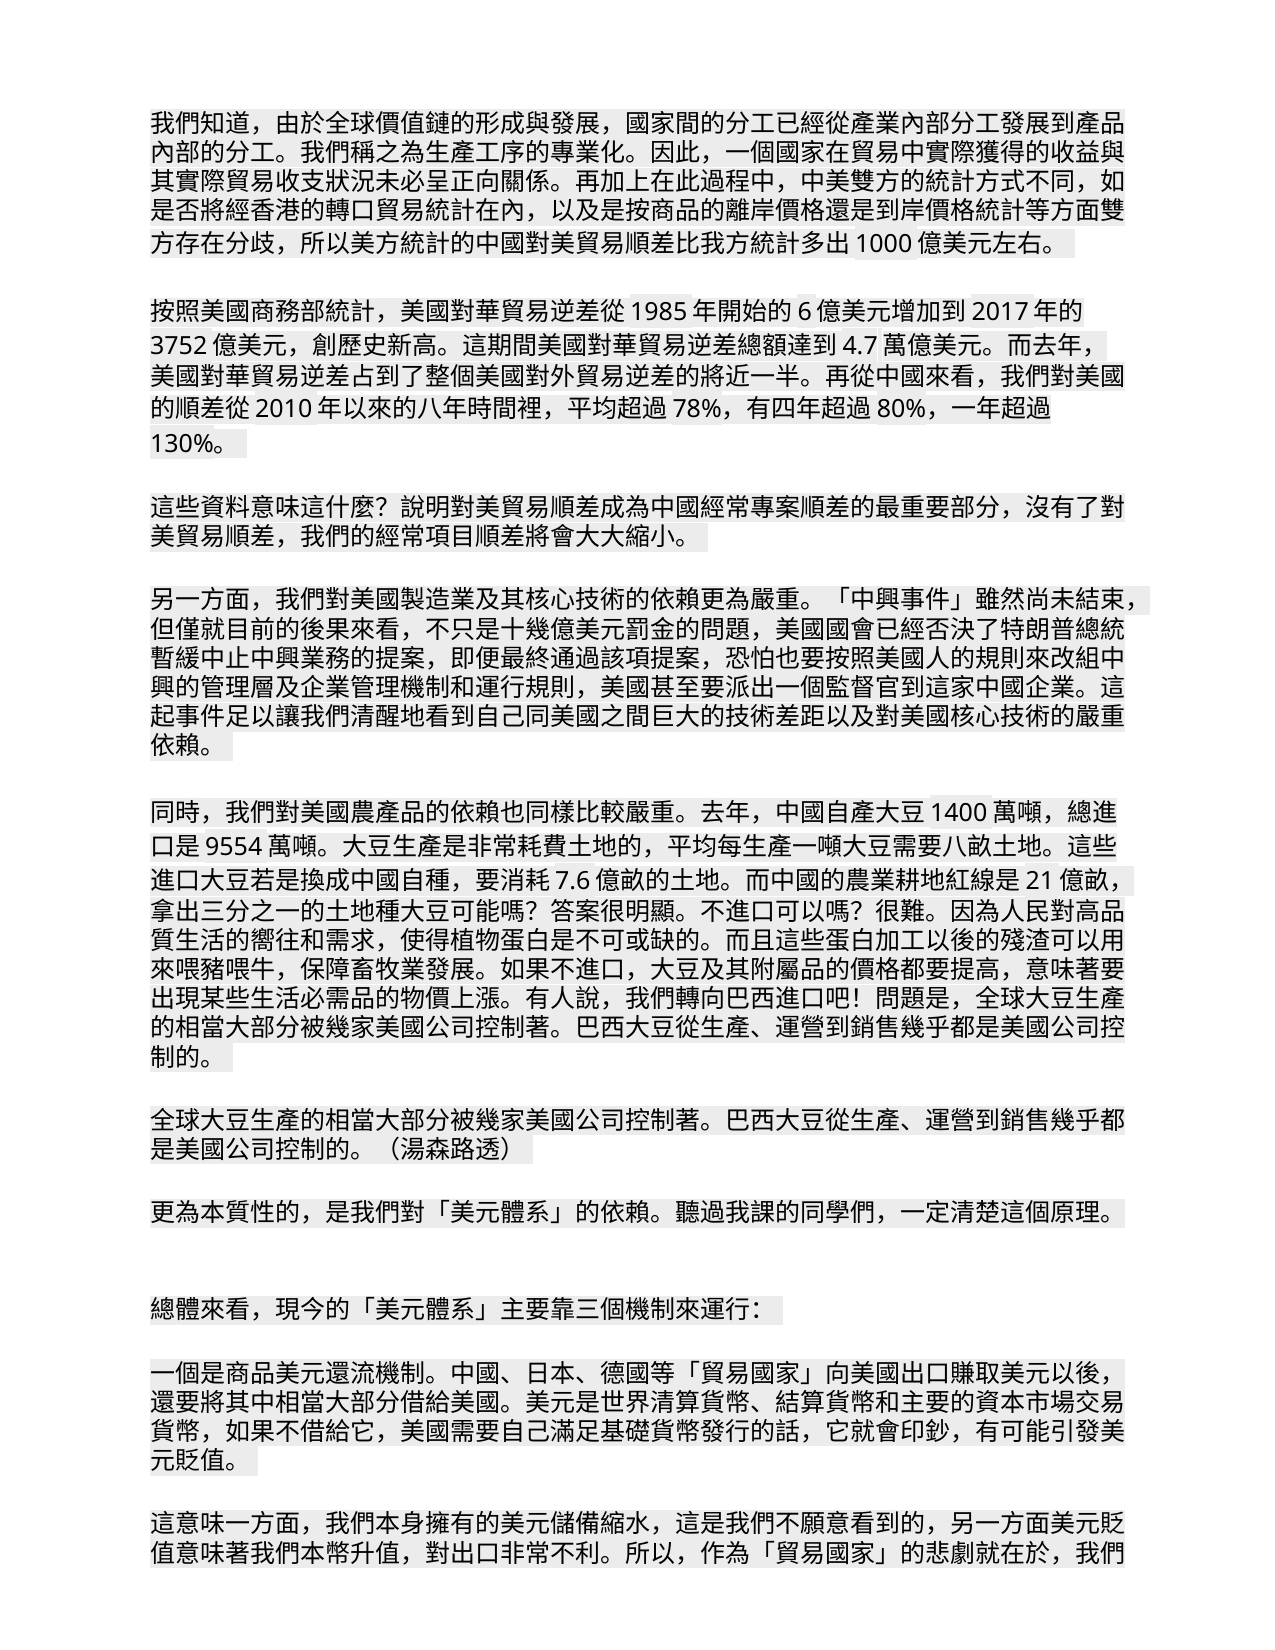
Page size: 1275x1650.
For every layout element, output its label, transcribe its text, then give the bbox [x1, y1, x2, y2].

text 我覺得這講稿應該保留下來，所以貼上。講得很好，很動人。 大陸跟台灣方方面面真的很不一樣，在台灣學界，就是一堆低能敗德不學無術綠油油的鳥人，每天講些鳥話，教出一些品格低劣的腦殘學生。 講到川普，他是個天才。如果他都能打敗美國，殺出重圍，贏得選舉，憑什麼打不敗中國？我們原本以為，只要按照既定的步伐，只要時間一到，自然就能走到目的地，成為武林盟主。但是，現在看起來，這只是一種願望，而非既成事實。 老大老二兩強相爭，一旦拉開序幕，很難打兩下就結束，總得分出個勝負。貿易戰也好，貨幣戰也罷，當其中一方(特別是老大那一方)趨於落敗時，我沒法想像他會說 "好吧，我輸了，很高興跟你進行比賽"。至少在中美之間，我比較能想像的發展就是軍事對決，全面的或局部的。 即便是老二落敗，他也不太可能就此做罷，因為事實上在奉行帝國作風的老大的遊戲規則裏，只有絕對的一，沒有二，沒有老二的容身之處，所有人都必須臣服，任其為所欲為。我不相信祖國人民會接受這樣一種結局。 簡單說，我對世界的未來仍是悲觀的，並非預見誰勝誰負，而是預見世界共榮發展的太平日子依然遙遠，而且勢必一路坎坷。目前只是第一局，第一里路。 基本上，我仍然押祖國勝出(因為我相信人心厭惡不義，相信文化，相信價值，相信美，相信善，相信人性，相信那些無法定量肉眼不可見的東西遠多於相信數據和武力)，但我同時也明白，信心和自大往往只是一線之隔。 陳真 2018. 07. 12. ================ https://www.upmedia.mg/news_info.php?SerialNo=43911 中國的國家命運與個人命運－吉林大學經濟學院院長李曉畢業講詞 吉林大學微信公眾號 2018年07月07日 中美貿易戰真的要打響了，但主動權不在中國手裡。（湯森路透） 本文為吉林大學經濟學院、金融學院院長李曉教授在2018年畢業典禮上的講話，原標題為《國家命運與個人命運》，摘自吉林大學微信公眾號。 親愛的經濟學院、金融學院的全體畢業生同學，尊敬的畢業生家長，經濟學院的各位領導和老師，大家下午好！ 大家可能注意到，與以往不同，今天我準備了個講話提綱，因為我認真地做了一些準備，權當是我給各位同學們上的最後一堂課，也包含著對各位同學的囑託。 今天我想講三個方面的問題：第一是中美貿易戰對我們意味著什麼？第二是我們應當從中吸取什麼樣的教訓？第三是想借此機會談幾點對同學們未來工作、生活的囑託和希望。 第一個問題：中美貿易戰對我們意味著什麼？ 從今年三月份一直到今天，世界上最為吸引眼球的事件不再是敘利亞，不再是北朝鮮，不再是俄羅斯世界盃，而是中美關係。具體說，就是中美貿易戰真的要打響了。這是我們最不情願看到的，也是力圖避免的事情。但問題是主動權不在我們手裡。對於這場貿易戰，我的關注點不在貿易領域，它使我有著更為深重的憂慮和危機感。 首先，從貿易角度來看，既然是美國發動的貿易戰，那麼權且按照美國方面的統計來看下面一組資料。去年，中國從美國的進口額為1300億美元。前不久中國自衛性地反擊了美國，徵收美國500億美元商品的25%的關稅以後，特朗普又下令加征了我們2000億美元，然後再準備如果中國反擊，會再加增2000億美元。 這是個簡單的算術問題。去年中國向美國出口約5000億美元，現在兩個2000億加上一個500億，他動用了4500億，還剩下500億美元左右的額度。而我們已經動用了500還剩800億，美國追加的這2000億，我們跟不上了。如果我們也同額度回擊，不僅是將從美國的進口商品清零，而是負進口了，理論、實踐上都是不現實的。這是美國對中國做出最具羞辱性的行為，但是沒有辦法，因為我們對美國市場依賴太深。 我們知道，由於全球價值鏈的形成與發展，國家間的分工已經從產業內部分工發展到產品內部的分工。我們稱之為生產工序的專業化。因此，一個國家在貿易中實際獲得的收益與其實際貿易收支狀況未必呈正向關係。再加上在此過程中，中美雙方的統計方式不同，如是否將經香港的轉口貿易統計在內，以及是按商品的離岸價格還是到岸價格統計等方面雙方存在分歧，所以美方統計的中國對美貿易順差比我方統計多出1000億美元左右。 按照美國商務部統計，美國對華貿易逆差從1985年開始的6億美元增加到2017年的3752億美元，創歷史新高。這期間美國對華貿易逆差總額達到4.7萬億美元。而去年，美國對華貿易逆差占到了整個美國對外貿易逆差的將近一半。再從中國來看，我們對美國的順差從2010年以來的八年時間裡，平均超過78%，有四年超過80%，一年超過130%。 這些資料意味這什麼？說明對美貿易順差成為中國經常專案順差的最重要部分，沒有了對美貿易順差，我們的經常項目順差將會大大縮小。 另一方面，我們對美國製造業及其核心技術的依賴更為嚴重。「中興事件」雖然尚未結束，但僅就目前的後果來看，不只是十幾億美元罰金的問題，美國國會已經否決了特朗普總統暫緩中止中興業務的提案，即便最終通過該項提案，恐怕也要按照美國人的規則來改組中興的管理層及企業管理機制和運行規則，美國甚至要派出一個監督官到這家中國企業。這起事件足以讓我們清醒地看到自己同美國之間巨大的技術差距以及對美國核心技術的嚴重依賴。 同時，我們對美國農產品的依賴也同樣比較嚴重。去年，中國自產大豆1400萬噸，總進口是9554萬噸。大豆生產是非常耗費土地的，平均每生產一噸大豆需要八畝土地。這些進口大豆若是換成中國自種，要消耗7.6億畝的土地。而中國的農業耕地紅線是21億畝，拿出三分之一的土地種大豆可能嗎？答案很明顯。不進口可以嗎？很難。因為人民對高品質生活的嚮往和需求，使得植物蛋白是不可或缺的。而且這些蛋白加工以後的殘渣可以用來喂豬喂牛，保障畜牧業發展。如果不進口，大豆及其附屬品的價格都要提高，意味著要出現某些生活必需品的物價上漲。有人說，我們轉向巴西進口吧！問題是，全球大豆生產的相當大部分被幾家美國公司控制著。巴西大豆從生產、運營到銷售幾乎都是美國公司控制的。 全球大豆生產的相當大部分被幾家美國公司控制著。巴西大豆從生產、運營到銷售幾乎都是美國公司控制的。（湯森路透） 更為本質性的，是我們對「美元體系」的依賴。聽過我課的同學們，一定清楚這個原理。 總體來看，現今的「美元體系」主要靠三個機制來運行： 一個是商品美元還流機制。中國、日本、德國等「貿易國家」向美國出口賺取美元以後，還要將其中相當大部分借給美國。美元是世界清算貨幣、結算貨幣和主要的資本市場交易貨幣，如果不借給它，美國需要自己滿足基礎貨幣發行的話，它就會印鈔，有可能引發美元貶值。 這意味一方面，我們本身擁有的美元儲備縮水，這是我們不願意看到的，另一方面美元貶值意味著我們本幣升值，對出口非常不利。所以，作為「貿易國家」的悲劇就在於，我們需要被動地維持美元匯率的穩定，儘量不讓美元貶值。也就是說，世界上最大的債權國要維持世界上最大的債務國的貨幣穩定，這是商品美元還流機制迫使我們承擔的被動責任，也是我們大量購買美國國債、公司債的原因。 第二個機制是石油交易的美元計價機制。1971年尼克森關閉「黃金視窗」、美元與黃金脫鉤之後，美元面臨的最大問題是如何確保自身的儲備貨幣地位。為此，美國迅速找到了石油這種工業血液，聯合沙特等國建立了石油交易的美元計價機制。這就意味著其他國家若要進口石油必須用美元支付，因而就必須儲備美元。這樣，美元在與黃金脫鉤之後依然牢固地保持著全球儲備貨幣的地位。 第三個是美國對外債務的本幣計價機制。美國80%以上的對外債務是以自己可以印刷的美元計價的。就此大家不難想像，美國霸權或者說美元霸權達到一種什麼樣的程度！也就是說，在理論上和實踐上講，針對自己的對外負債美國是可以通過印刷美元解決的。當然，正是由於美元是美國控制世界的最主要工具，現實中美聯儲、財政部還是格外慎重的，輕易不會亂來。 但事實上，美國在2008年危機之後已經搞了四次量化寬鬆，釋放出大量流動性。我曾在課堂上說過，學習經濟學或研究經濟學的人不要輕言「美國衰落」。在我看來，「美國衰落」有一個重要標誌，即當美國對外發債的大部分不用美元標價而是用歐元、英鎊、日元或者人民幣標價的時候，這個國家真的是衰落了。如果你看不到這一天，請不要輕言「美國衰落」。 正是由於中國處在「美元體系」當中，不僅使得我們擁有大量的美國國債，而且基礎貨幣發行也對其產生嚴重依賴。 坦率地說，近十年來，中國M2的發行量幾乎是世界第一。我們的M2對GDP之比為2.1：1，而美國為0.9：1。發了這麼多貨幣，為什麼大家感覺不到呢？有很多原因，但有兩個原因最為重要。一是我們的基礎貨幣發行很大程度是用外匯占款來實現的。也就是央行收購企業和公司個人手中的美元，按照市場匯率再釋放出人民幣，通過這種方式把流動性釋放出來。外匯占款占到央行釋放流動性的比例最高時達到80%以上，目前也在60%到左右。也就是說，美元儲備是人民幣發行的重要的信用基礎，這在很大程度上確保了人民幣匯率的穩定。當然還有一個重要原因就是房地產擴張，使得央行釋放出來的相當大一部分流動性被房地產套住了。 所以，貿易戰果真打下去，接下來的影響就會涉及到貨幣金融領域。美國人非常清楚，如果我們的美元儲備大幅度減少，那麼人民幣發行的信用基礎就會出問題。還有一點，就是我們賺取外匯的能力也將受到影響。由於中國是典型的「貿易國家」，本幣不是世界貨幣，不得不將貨幣信用寄託在其他貨幣比如美元身上，而且國內的經濟發展、軍隊的現代化軍隊建設，包括大國外交、「一帶一路」都需要大量資金，因而外匯儲備規模對中國而言格外重要。 就近幾年外匯增長狀況來看，2016年我們在投資領域的外匯淨收益出現了440多億美元的負值。2017年我們加強了外匯管制，勉強恢復到近130億美元的正值。但是今年1—5月，我們在投資領域中的外匯收入不足50億美元。在貿易領域的資料就更難看了。去年上半年全口徑貿易順差尚有540億美元左右，但截止到今年五月全口徑的貿易逆差將近250億美元。六月份的統計還沒出來，但一個月扭轉不了大局。也就是說，今年上半年中國對外貿易的淨逆差格局已定。 更為重要的是，我們的外匯儲備狀況也不容樂觀。有學者測算過，截止到今年五月份，我國的淨外匯儲備也就是外匯儲備減去外幣負債，約為1.9萬億美元，比2013年2.96萬億美元的峰值減少了近30%。關鍵問題是，這1.9萬億美元並不都是歸我們所有。 根據國家統計局的資料，到今年四月底，規模以上的外資企業（含港澳臺）總資產為21.68萬億人民幣，按照6.45的匯率計算，折合成美元資產的話約為1.55萬億美元。也就是說，在1.9萬億外匯儲備淨值中有80%以上是外資企業擁有的。 我在授課時曾說過，由外資企業投資所形成的外匯儲備相當於賭場的籌碼。什麼概念呢？賭客進賭場後會將各種貨幣換成籌碼，無論在賭場中玩輸了還是贏了，他所擁有的籌碼可以再換成自己需要的貨幣拿走。也就是說，這些投資的所有權歸外資企業，外資企業可以隨時撤資或者在投資期限到期後撤資。雖然現階段中美貿易戰的爆發不會導致外資全部撤走，假如只撤資三成，也就是5000億美元左右，1.9萬億再減去5000億，我們還剩多少？我們還有那麼多要做的事情需要錢。 所以，特朗普發動貿易戰的目的究竟是什麼？我想恐怕不只在貿易領域，還在「中國製造2025」，更可能是通過貿易戰的方式迫使我國做出更大讓步，而且很可能是迫使中國在貨幣金融領域更大開放。 我們知道，美國是一個地地道道的「金融國家」，我十幾年來一直研究這個問題。表面上看，特朗普發動貿易戰是在兌現自己的競選承諾，為「鐵銹地帶」那幾個州的藍領工人爭取更大利益，迄今為止他在這方面做得很不錯。但由於美國經濟結構的變化即日益高度金融化，華爾街金融資本的利益是其必須予以重視的。金融資本的目標是要賺取全球金融市場的收益，其前提條件就是世界各國貨幣金融市場的開放，但迄今為止中國這塊骨頭美國始終沒有啃下來。我們的資本項目沒有完全放開。特朗普的發動對華貿易戰的核心目標有許多，我想在他的謀劃中，不會沒有迫使中國更大幅度開放貨幣金融市場的目標。 中國處在「美元體系」當中，不僅使得我們擁有大量的美國國債，而且基礎貨幣發行也對其產生嚴重依賴。（湯森路透） 當然，美國更為重大的國家戰略利益就是遏制中國的崛起。對此我們不要抱有絲毫幻想，不要以為這是特朗普個人意願。在最近的一次研討會上，一位著名學者講述了他的一位剛從美國回來的華人朋友在美國「美中關係委員會」的經歷。這個委員會的宗旨是促進美中友好關係，在他此前的多次訪問中，委員會工作人員都是熱情接待，笑臉相迎，但這次卻像躲瘟神一樣回避他，他說自己感到了「麥卡錫主義的回潮。」現在，美國對中國的恐懼與敵視達到了我們難以想像的程度。所以，在特朗普對華採取強硬的貿易制裁措施之後，他的支持力不降反升，目前達到40%以上，而且美國共和黨、民主黨在這一問題上的政治共識高度一致。 自特朗普上臺以來，兩黨之爭非常多，但唯獨在「中國問題」上高度一致。今天，有很多學者試圖把中美之間的衝突局限在貿易戰範圍，認定它只是場貿易衝突，主張不要把它擴大到其他領域中去；還有一些學者認定這場貿易戰打下去美國必輸，中國必贏。不論他們是怎麼測算的，我認為這是一廂情願或不符合常識的。 對一般國家而言，貿易戰在經濟學上一定是雙輸的。但是對於大國而言，關鍵在於誰輸得起。歷史經驗證明，大國之間特別是「老大」和「老二」之間的較量，更多的不是經濟行為，不是以經濟利益為目的，而是一種國際政治行為，是以國家利益為目標的。國際政治競爭不是「正和遊戲」，而是「零和遊戲」。經濟學與政治學的邏輯有很多不同，一個主要的區別在於，經濟學研究的是殺敵一萬自損八千還是自損六千的問題，它的邏輯是如何讓己方避免自損八千，儘量實現自損六千，即實現資源約束條件下以最小的成本達成最大績效；與經濟行為不同，政治的邏輯是只要我贏，戰勝對手，犧牲多少無所謂，在所不惜。 因此，兩者的邏輯與行為規則是不一樣的。剛才，大家合唱的國歌裡有一句話：「中華民族到了最危險的時候」。現在，我不敢說是最危險的時候，但可以說，中華民族到了新的危險的時候。對於今天的中國而言，最大的危機不是貿易衝突，而是世界上最強大的霸權國家已經公開把中國當成了最主要的對手，在和平時期利用經濟戰的手段發起了對中國的全面遏制和攻擊，同時還利用其超強的全球軍事實力對中國進行越來越多的威懾，製造周邊衝突乃至危機來干擾我們的和平發展進程。 前不久，美國國務卿蓬佩奧有一個發言，赤裸裸地攻擊中國是一個掠奪性的國家，是一個偷取智慧財產權、盜取別人技術、強迫轉移技術、強迫地獵取別人資源的國家。這種攻擊值得我們高度重視，他是在把美中衝突上升到一種新的意識形態高度。 最近，美國通訊委員會發表公告，於今年6月11日廢止了2015年奧巴馬政府時期制定的網路中立法案。我們知道，互聯網思維、原創技術與技術服務，所有這一切都以美國為核心。當年，美國為了促進國內網路運營商之間的公平競爭，同時也是為了讓世界各國放心使用美國技術、拓展全球市場，搞了一個網路中立法案。但是現在這個網路中立法則沒有了，意味著互聯網服務提供者可以在提前告知消費者的情況下，遮罩這些網站或者降低這些網站的存取速度，也就是斷網。如果一旦對中國採取這種措施，我們銀行、交通、商業、郵電等系統可能會癱瘓。 最近有一則報導，美國網路軍已經得到國會授權，可以對網路攻擊和盜取美國智慧財產權行為作出攻擊，鎖定位址後利用美國的網路特權，即根伺服器關閉攻擊者網站。現在全球的根伺服器有十三個，其中一個主根伺服器和九個輔根伺服器在美國，其餘的三個分別在瑞典、荷蘭和日本。所以，我們必須認識到，美國在正在做更多、更充分的準備。 最近，大家都看到一張G7首腦會議上的照片，場面類似「最後的晚餐」，特朗普與德國總理默克爾等其他國家首腦冷峻對視，似乎不共戴天。但是要知道，正是在這次會議上特朗普提出了一個計畫，叫G7國家經濟一體化，主張七個發達國家相互之間實現零關稅、零補貼、零壁壘，據說已經得到德國的同意。也許德國的這種首肯是表面的，由於涉及市場份額等複雜的因素，其他發達國家的立場很可能與美國不一致，因為美國市場份額太大，競爭力太強，所以七國間的經濟一體化肯定不會順利。但美國的這種行為意味著一個嚴峻趨勢，即它已經下定決心廢除WTO的全球多邊貿易規則，也就是我們堅持宣導的全球多邊貿易規則。 這個規則曾經是美國人創立並堅持實施的。今天他們不想再按此規則再做下去了，要搞一套新的、更高標準的規則。在這方面，我們千萬不要以為特朗普對歐盟、日本和其他發達國家的貿易保護主義行為將會促使這些國家同中國堅定地站在一起，抵制美國的逆全球化行動。事實上，這些國家在智慧財產權問題、強制性技術轉讓、企業並購等方面對中國的指責、攻擊同美國並無二致，立場完全一致。 所以，我們不能把中美貿易戰僅僅局限於貿易領域，這本質上是一場國運之戰。我們更不能將這一場爭端視為短期內可以解決的。僅就貿易爭端而言，從1960年代一直到1980年代末，美國和日本曾經發生過一場漫長的貿易爭端，這場爭端打了30年，結果是日本泡沫經濟崩潰，陷入「失去的二十年」。中美之間的衝突作為一場大國博弈，恐怕需要至少50年甚至更長時間。今天的一切，不過是一場歷史大戲的開幕。 第二個問題，就迄今為止的中美貿易爭端而言，我們需要吸取哪些教訓？ 我想從兩個方面來談。 首先，就眼前的教訓看，主要有兩點：一是盲目自大的情緒。一百多年來我們被西方侵略、壓迫的太久，心中的大國情懷不僅強烈也更為迫切。必須承認，改革開放40年來中國經濟發展取得了非凡的成就，令世界矚目，在某些領域的進步與發展甚至走到了世界前列。但也正因為如此，我們產生了一種舉國的自豪感，同時也伴隨著一些自大情結。 中美貿易戰，尤其是「中興事件」不啻為一劑強烈的清醒劑，讓我們意識到自己與美國之間存在的巨大技術差距。事實上，我們在許多核心技術領域與國外的差距十分巨大。馬航370事件出現後，很多人才知道羅爾斯羅伊斯公司對自己生產的飛機發動機的運轉狀況，包括在什麼地方運轉、在哪個高度運轉、在什麼時間運轉，是完全可以掌握的。 前不久，一家汽車零配件公司的總經理跟我講，世界上有兩三家公司的汽車噴油技術做的最好，但是我們軍車的噴油嘴一定不能用外國的，即便國產噴油嘴品質不高也要用自產的，因為國外廠家都可以進行噴油嘴控制，關鍵時刻可以進行停止發動機噴油的操縱。 我們知道，網路技術有三個層次，最核心的是原發性的技術創新，其次是原發性的技術進步及其產業化，如晶片，再次才是利用互聯網思維和互聯網技術進行的規模經濟的市場開發。我們經常搞「光棍節」購物狂歡，無論是阿裡巴巴還是京東等都是利用中國巨大的市場經濟規模實現的快速擴張，跟原發性的技術創新思維、原發性的技術進步及其產業化毫無關係，只不過是運用別人的技術思維、產業化的技術，利用中國的巨大市場規模迅速推廣而成。 二是這場爭端使我們更加清醒地意識到，迄今為止中國的經濟增長模式已經難以為繼，必須在經濟結構、經濟運行機制等方面進行更為深刻的改革。以往，我們通過以市場換技術、以資金買技術、以挖人才造技術等方式取得了一些技術進步，但今後這些途徑恐怕都難以行得通了。今後中國經濟發展的核心動力唯有自主創新，既有技術領域的創新，更有體制和制度上的創新。 其次，再來談談更深層次的教訓，此次中美貿易戰爆發值得我們深思的問題主要有三個。 第一，中國忽視對美國整體性、綜合性、系統性的深入研究。自2016年美國大選開始一直到今年三月份貿易爭端，再到今天，我們對美國的判斷屢屢失誤。更為重要的是，面對著這樣一場大國間的博弈，除了一些貿易專業、經濟領域的專家紛紛出來發聲以外，那些研究美國政治、社會、文化的專家少有聲音。這是極不正常的。說明作為世界上第二大經濟體，我們對自己必須直面的霸權國家的系統、深入研究是非常不夠的，因而很少可以對美國做出可持續性的、理性的研判。 這是非常危險的，不僅容易出現誤判，甚至出現錯判。其後果主要有兩個：一是情感勝於理性，整體性的非理性思維經常占上風，本質上講這是中國人典型的農耕民族根性。農民與商人的最大區別是什麼？農民經常是情感強於理性，而商人則經常是理性勝於情感。 中國從1992年鄧小平「南巡講話」和1993年社會主義市場經濟是正式確立走到今天，不過二十幾年的時間。這意味著我們中華民族從農耕民族走向商業民族的歷程僅有二十幾年，因而傳統根性自然是很強烈的，使得我們很少能夠理性地認識世界，更習慣基於情感來判斷世界。 當年，駱家輝被美國派駐中國大使，很多人歡欣鼓舞，甚至認為美國終於派了個「中國人」，中美關係因此將走得更好。駱家輝是華裔美國人。正因為如此，他更需要要證明自己更美國，所以對中國的態度、立場也更加強硬。在現階段和今後的中美關係中，我們必須努力克服這種民族根性，更加理性地認知美國，處理好同美國的關係。 二是相應地，我們出現了當年戴季陶先生所說的「智識上的義和團」的傾向。在目前的中美貿易戰中，有些學者和專家提出我們「要不惜一切代價」！這種提法令人匪夷所思。在當今的經濟全球化時代，在一個經濟發展、改革不斷深化的時代，何謂「要不惜一切代價」？難道要回到改革開放之前的時代？ 「智識上的義和團」的另一個表現，是我們很少認真地研究特朗普本人。特朗普自傳的中文版早在2016年4月就在上海出版發行了。那本小冊子很薄，中文標題叫《永不放棄》。我看了三遍，感受是特朗普這個人非同一般。迄今為止，我們對這位美國總統的認知主要有兩個特點：一是我們經常小看他，當然全世界都小看了他，二是認為他「善變」，但事實上是因為我們自己看不懂，沒有認真研究他。他是一個搞建築出身的人，這類人的思維方式是，首先要基礎夯實，其次是思維、設計縝密，邏輯清晰，否則大樓一定要蓋歪的，賣不出去的。 作為一個商人，他的特點是：當對手信心十足的時候，他特別善於抓住對方的漏洞並戳破對方的底線，為對手帶來巨大威懾，進而達到目的；而當對手全力進攻的時候，他又突然能夠化干戈為玉帛，實現自己利益最大化。在自己的書中，他曾提及自己鹹魚翻身的輝煌經歷，其中也多次談及他與不同對手之間的博弈經歷。我建議在座各位同學看一看這本書。大致就會知曉，所謂的「特朗普善變」很大程度上是因為我們沒有把他研究明白。 以市場換技術、以資金買技術、以挖人才造技術等方式讓中國取得了一些技術進步，但今後這些途徑恐怕都難以行得通了。（湯森路透） 我現在經常思考一個問題，這場衝突會給中國帶來什麼？理論上的挑戰、實踐上的挑戰無疑是非常巨大的，甚至迄今為止致使我們獲得成功的好多理論都需要做認真的反思。同時，我們的好多對策也需要認真反省。過去40年中國經濟發展的輝煌成就，根本上講是鄧小平領導的改革開放實現的。開放的本質是什麼？是我們對美國主導的全球市場經濟體系開放，或者說是我們主動地加入到美國主導的全球政治、經濟體系中去，並因此成為該體系的最大獲益者。 但是發展到今天，美國人認為這個體系讓中國人占盡了便宜，自己卻吃了很大的虧，不再願意同我們玩下去了。因此，當今時代不存在什麼「逆全球化」，全球化是不可逆的，所有問題的根源在於全球化進程出現了大分裂。全球化分裂的本質是什麼？是世界主要大國之間關於全球化的共識破裂或沒有了，這是當今世界最危險的一件事情，意味著今後美國不再願意同我們分享他所主導的全球規則和制度安排，這必然對我們今後所有的經濟理論及其研究帶來巨大挑戰。 但是我認為，更為重要的挑戰恐怕是思想上的，即在這場爭端很可能演變成為曠日持久的大國衝突的過程中，我們是繼續冷靜地認識我們與美國的巨大差距，堅持虛心地向美國學習，還是由此堅定地走向民粹主義的反美道路甚至以一種「玉碎精神」抵制美國的一切。我們曾幹過這種事情，所以我很擔心。這些政治、經濟、思想等領域的嚴峻挑戰，關乎今後中國改革開放的進程、方向，是個大問題。 第二，忽視對美國經濟結構變化的研究，進而對美國社會結構的變化及其主流意識形態的變化研究很少，進而缺乏對美國國內政治結構變化的深入理解。特朗普為什麼拿中國開刀？對華貿易逆差問題只是個藉口。事實上，不是特朗普上臺造成了美國分裂，而是美國社會分裂導致了特朗普上臺。美國社會由於經濟結構金融化被嚴重撕裂了，富人越來越富、窮人越來越多，中產階級在破產。所以，美國「鐵銹地帶」主要的三個州過去全是支持民主黨，支持希拉蕊的，但這次它們的反轉是促使特朗普獲勝的關鍵因素。特朗普上臺後，必定要兌現競選承諾。 但事情並非僅僅如此，他上臺後面臨的一個重要挑戰，就是如何利用自己的政治行為儘快彌合分裂的美國社會。迄今為止，他做得比較成功。因為他非常聰明地捕捉到了一個目標，這就是中國。「中國威脅」是美國近些年來的焦點話題，而且實際上也成為西方發達國家的共識。特朗普巧妙地利用了這樣一個契機，「中國問題」或「中國威脅」成為特朗普手中的一張牌。 所以，如果深入地研究美國經濟結構、社會結構到政治結構的變化，我們可能不會出現很多誤判。我認為，馬克思在一百多年前的一些關於資本主義發展的具體結論有些時空的局限性，但馬克思主義的基本原理是正確的，那就是生產力決定生產關係、經濟基礎決定上層建築。美國經濟結構的變化決定社會結構變化，也一定決定著美國政治利益、國家核心利益的變化。從這個意義上講，即便特朗普兩年或者六年後下臺，美國也不會因為更換總統而在戰略上改變對中國的基本立場。這是我的一個基本看法。 第三，忽視對美國控制世界的手段也就是霸權方式、機制等問題的研究。這導致我們經常以工業化國家的視角去認識後工業化的美國，以「貿易國家」的立場去對待「金融國家」的美國；相應地，在此過程中又出現了以發展中國家製造業的成就來定義自身國際地位的一種幻想。 我自己的多年研究得出一個結論：中國崛起的性質是「美元體系內的地位提升」。我認為這是很冷靜、理性的一個結論。一些人認為人民幣國際化的目標是為了取代美元，我反對這種觀點。我的研究結論是，人民幣國際化的目標不是取代美元，「美元體系」在短期內是無法被替代的，人民幣國際化的目標是減少我們在「美元體系」中的風險和成本。 說到這裡，必須指出的是，我們的某些媒體是極其不負責任、不專業的，經常用一種狹隘的民族主義情緒來忽悠民眾情感。40年來，正是因為我們加入到「美元體系」當中，我們成為該體系的主要獲益者，自然成為該體系的最主要的支撐者（如購買大量的美國國債等），也自然會成為該體系風險、成本的主要承擔者。這是一個正常的邏輯。正所謂福兮禍所伏，這可能是未來我們的問題所在。 也就是說，特朗普的殺手鐧正在這裡，其實他早已露出了獠牙，如對伊朗、俄羅斯的金融制裁，包括前不久美國部分官員提出的對中國購買美國國債的凍結等，雖然是傳聞，但這種信號意味著當兩國紛爭激化的時候難免不會出現這種狀況。無論怎樣，貨幣金融一定是美國最後的殺手鐧、制勝的法寶，這是它的絕對優勢所在。 那麼，我們的主動權在哪裡呢？在國內。改革開放40年來，中國認清了斯密經濟學原理指導下的市場經濟的重要性，知曉了交易分工的作用，構建了中國特色社會主義市場經濟體系；40年後的今天，我們終於開始意識到熊彼特式的創新對於經濟、社會發展的重要性。習近平總書記在十九大報告中提出了構建創新性國家的宏偉藍圖，意義格外重大。 圍繞創新問題我們需要做些什麼？我想從國家和個人兩個層面談談自己的看法。在國家層面，我們必須改革、破除一切不利於創新的體制和制度安排。今天，倘若依舊沉迷于炫耀祖先的四大發明，一定是我們這些子孫的恥辱。我們應該更多地思考「李約瑟之謎」，這對我們意義更為重大。 經濟全球化時代國家間競爭的本質是什麼？二十幾年前我就提出是制度競爭，即看誰的制度安排更有利於經濟增長和發展。因此，改革那些阻礙創新的制度安排，創建更加包容、可以自主經營、自主選擇和自主流動的現代市場經濟體系是至關重要的。這個問題過於宏大，在此暫且打住。 第三個問題，就個人而言，圍繞創新我們可以做些什麼？我想借此機會對在座每一位畢業生同學談談對你們的希望，權當對你們的臨行囑託。 這裡，我主要談六個方面。 第一、養成並保持學習的能力。我在每一次開學典禮上都要談一個話題：上大學是為了什麼？我認為兩件事情最為重要：一是掌握學習的能力，二是養成合作的習慣。掌握了學習的能力和擁有合作的習慣，才能事業順利，缺一不成。在我看來，學習的能力不是指掌握知識和技能，而是指認知世界、理解世界的能力。 我們已經知道「知識越多越反動」這句話是錯誤的，我還要說培根的「知識就力量」這句話也是有時代局限的。在今天資訊爆炸的時代，資訊和技能永遠在過時的道路上。人的一生只有不斷掌握並增強自身的學習能力才能不落後於時代。這也是真正的大學教育的宗旨。 耶魯大學的前校長理查.萊文曾經說過一句話：如果一個學生從耶魯大學畢業之後居然掌握了某種很專業的知識和技能，那是耶魯教育的失敗。學習的能力不僅僅來自閱讀，更多的還有走出去看世界、觀察世界、思考世界、品味世界，只有這樣才能夠擁有開闊的視野，體會、瞭解人類的諸多不同，這會使人更加寬容。寬容是人類最高的智慧之一，它會使人類增進幸福。 第二、獨立思考的能力。沒有獨立思考的個人，不會產生創新性社會。我們都看過電影《阿凡達》，導演卡梅隆70多歲時拍了這部電影，我看後曾說過一句話：這是基於人類的想像達到了人類想像的邊界。為什麼他可以拍出這部片子？是由於他幼年時代的幻想、對世界的好奇心到了70多歲依然如故，沒有被泯滅。好奇心、想像力在今天的中國，在座各位還剩下多少？我真的不敢恭維。 大家從幼稚園走到今天，基本上是做著標準答案走過來的。在畢業典禮上，本應對大家說些鼓勵的話，但是我還是想嚴肅地跟大家說，在各位今後的生活當中，如果沒有好奇心和想像力的話，將是人生的悲劇。好奇心和想像力塑造著一個人的偏好和喜好，沒有自身喜好的人生或者說有自己的喜好卻被父母和其他人強行改變的人生是非常恐怖的。這樣的人多了，這樣的人組成的社會也一定是恐怖的。所以，學習能力加上獨立思考，是形成創新性社會的基本條件。 第三，自主選擇的能力。經濟學是一門研究資源稀缺條件下行為主體如何選擇的學問。在計劃經濟條件下，我們基本上是不需要選擇的。我上小學、中學的時候，感到自己沒有什麼選擇，因為組織上已經替我選好了，不是上山下鄉，就是到工廠接班。其實那時也沒有什麼痛苦，想起來很快樂。今天，同學們的選擇非常多。早晨起來你會選擇是到A食堂還是B食堂或C食堂吃早餐，要選擇上李老師的課、趙老師的課還是張老師的課。選擇是有成本的，起碼有機會成本，但不論怎樣，市場經濟條件下自主選擇的成本再多也是必要的，市場經濟就是由無數的選擇組成的。 今天，在應試教育體制下大家還有多少自主選擇能力？近幾年經常遇到大學同學、朋友打來電話，說我孩子或者親屬今年要高考了，請你跟我說說哪個專業更好？我問他們孩子自己喜歡什麼？經常的回答是「不知道」。在座的各位家長，你們可能更清楚是不是這樣。這是很悲哀的一件事情。 在我上課提問時，很多同學不敢正視我的眼睛，目光所到之處他們基本上都是放下眼簾，好像他不看我我就看不到他一樣。沒有問題意識，提不出問題，也自然缺乏自主選擇能力，這是個惡性循環。具有學習能力的人，能夠獨立思考的人，也一定是擁有自主選擇能力的人，自然是創新能力很強的人。 談及自主選擇能力，我想談一點個人體會。現在大家都已基本上選擇好了職業，未來還可能有許多新的選擇，今天談這些體會還不晚，也許對你們有參考。經濟學強調發揮比較優勢，但在做出人生選擇的時候，應該注重自己的比較劣勢。就是說，你要知道自己的缺點和不足。什麼是理性？理性就是知道自己是無知的，或者說知道自己的不足。 當你深入瞭解這些之後，比如在選擇職業的時候，就要盡力回避因自身缺陷或不足難以勝任的領域。這樣做，不僅避開了自己的不足，實際上也是選擇了你的比較優勢，而且會使自己更加快樂、寬容。你不會見到某同學去金融機構做的很好，便產生憑啥我不能去金融機構、大學時我金融學成績比他好之類的不正常心態。冷靜地瞭解自己的比較劣勢會讓你有一個健康心態，你會認為那個同學成功是因為他確實很優秀，而在他很優秀的那個方面，我卻是不足的。所以，瞭解自己的不足卻不回避，一味地同他人比較，盲目跟風，無異于人生的鋌而走險。 今天的中國已經不是國土淪喪、家破人亡的民族危亡狀態。（湯森路透） 第四、審美能力。如果展開一幅世界經濟地圖，你會發現每個國家都有自己的比較優勢，如美國出口的是金融服務，日本出口的是製造業技術，中國人出口的是勞動力，歐洲人出口的是古老的貴族文明積澱下來的審美，幾乎所有的奢侈品都來自歐洲。審美是一種歷史積澱，前提是一個國家歷史、文化的連續性。這個話題其實是很沉重的，在此我只想談談自己的體會。 對個人而言，審美是一種品質和修養。一個審美能力低下的民族不僅素養、品格不高，道德水準也會有問題。迄今為止，大家的審美能力基本上都是從父母那裡薰陶出來的，問題是在座的各位父母都是「文革」後的一代，這在很大程度上是問題所在。 我非常高興地看到，在今天的畢業典禮上，大家都穿著皮鞋，穿著帶領子的正裝，我跟趙勇書記提出過畢業典禮上同學們的著裝要求。為什麼？看看我們的校園裡，許多男同學穿著一條大短褲，露著帶毛的雙腿，穿一雙拖鞋，身披莊嚴的畢業禮服滿校園逛。你們覺得美嗎？ 今天，走在世界上任何地方，判斷一個人是否是中國人的標準，基本上就是服飾與行為。針對個體，主要看服飾，相對于其他亞洲人，中國人的服裝搭配比如衣褲、鞋帽、鞋襪等的搭配基本是不合體的，遠遠一看便知道是中國人，在亞洲人裡韓國人喜歡穿著鮮豔，穿的素雅且搭配合理的多半是日本人。如果是團體，看到一個人在說，幾乎所有人在聽是日本人；一個人在講，一半人在聽，一半人亂亂哄哄的是韓國人；一個人在說，少數人在聽，多數人各幹各的，大多是中國人。 審美是一種尊嚴意識，是一種自我尊重也是對別人的尊重。在莊重的場合，一個沒有儀式感的人、著裝隨意的人既是對自己的貶低，也是對他人的極大不敬。在更大意義上講，審美可以讓人知曉世界上的美好與醜惡，它告訴每一個人，人類的行為應當是有底線的，知道有些事情是絕對不可以去碰的、不可以去做的，而不是為達目的不擇手段。這樣，我們社會的道德水準才會有所提升。 第五，戰勝困難的能力。人生中困難是常態，幸福是短暫的，海明威說「勇氣就是優雅地面對壓力」，人的一生中能成為優雅的人太難了，這也是我自己經常苦惱的問題。有時候，我跟同事說話時會忘乎所以，事後會反思自己的不優雅。但是優雅地面對壓力真的是很難的一件事情，一個人在壓力面前如果能做到優雅的話，這本身就說明你真的能夠把困境作為常態。這一點對大家未來的人生、工作非常重要，會增進你的幸福感。 最後一點，要做一個具有使命感的人。我不想在這裡空談使命感，不要把它看作離我們很遙遠的神聖之物。一個人做好自己每一個人生階段中應該做好的事情，把自己喜歡做的事情盡可能地做到極致甚至像清教徒那樣對待自己喜歡的職業並願意為此努力一生，你就是一個具有使命感的人。所謂工匠精神，本質上與這種對職業的敬畏和使命感的理解與堅守密不可分。工匠精神與功利主義無緣。 在此我還想強調的是，今天的中國已經不是國土淪喪、家破人亡的民族危亡狀態，而是處在快速崛起的進程當中，過去的「為中華崛起而讀書」不應當是現在大家讀書、學習的目標。今天的中國面對著前所未有的經濟全球化的大環境、面對著如何成為創新性國家的重任，只有我們每一個人、在座的每一位畢業生同學成為真正的人，即成為具有學習能力、獨立思考能力、自主選擇能力、審美能力、戰勝困難能力和有使命感的人，你自己的一生才會幸福，我們這個社會才能不斷進步，中華民族才真的有希望。 最後，我祝願大家健康、幸福、事業有成！但是我更想說的是，健康和幸福更為重要！ 謝謝各位！ [150, 75, 1125, 1568]
